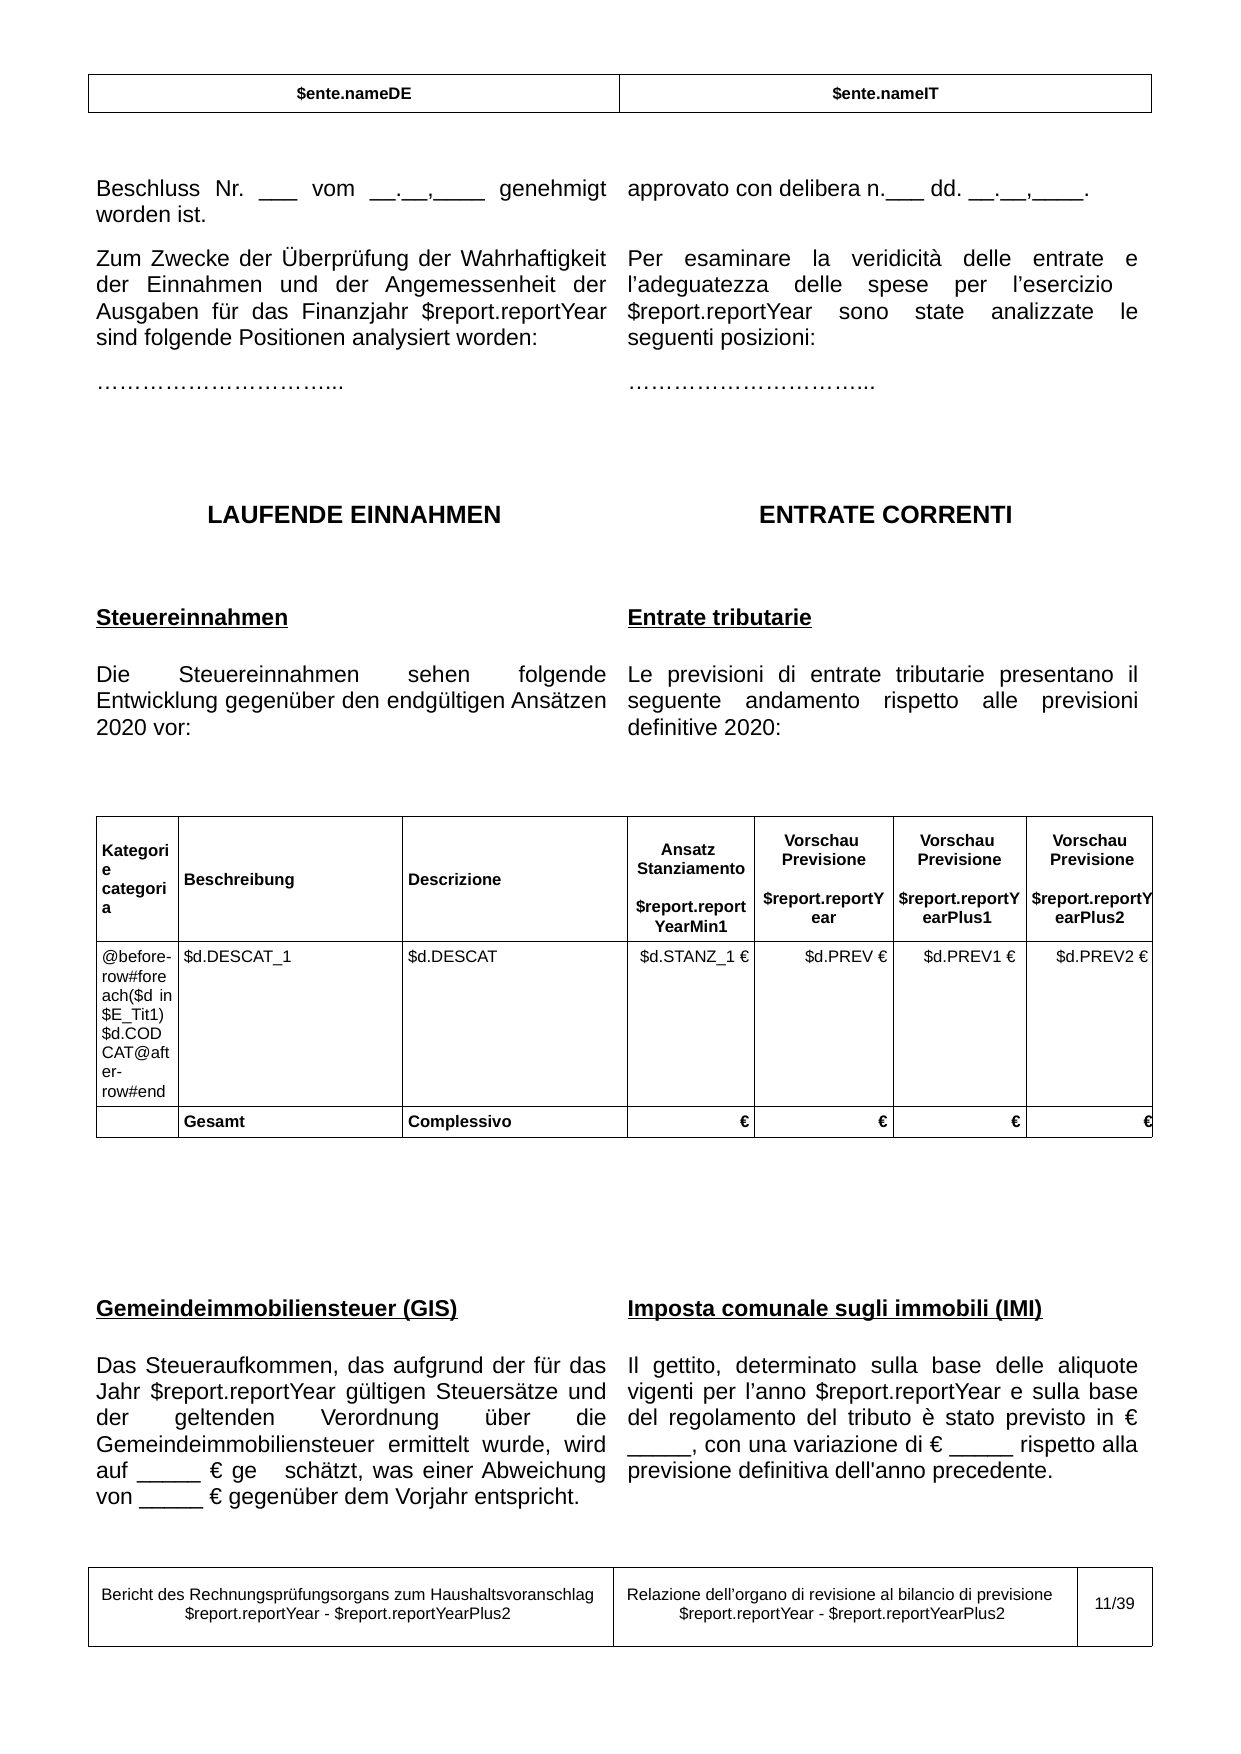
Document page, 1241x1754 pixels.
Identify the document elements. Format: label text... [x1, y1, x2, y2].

table_cell € [755, 1107, 893, 1137]
table_cell $d.PREV1 € [894, 942, 1026, 1106]
table_cell LAUFENDE EINNAHMEN [89, 483, 620, 567]
table_cell …………………………... [89, 350, 620, 394]
table_cell Entrate tributarie [620, 567, 1152, 643]
table_cell Le previsioni di entrate tributarie presentano il seguente andamento rispetto alle previsioni definitive 2020: [620, 643, 1152, 740]
table_cell Il gettito, determinato sulla base delle aliquote vigenti per l’anno $report.reportYear e sulla base del regolamento del tributo è stato previsto in € _____, con una variazione di € _____ rispetto alla previsione definitiva dell'anno precedente. [620, 1334, 1152, 1554]
table_cell € [894, 1107, 1026, 1137]
table_cell Die Steuereinnahmen sehen folgende Entwicklung gegenüber den endgültigen Ansätzen 2020 vor: [89, 643, 620, 740]
table_cell [89, 439, 620, 482]
table_cell [620, 439, 1152, 482]
table_cell Gemeindeimmobiliensteuer (GIS) [89, 1258, 620, 1334]
table_cell Zum Zwecke der Überprüfung der Wahrhaftigkeit der Einnahmen und der Angemessenheit der Ausgaben für das Finanzjahr $report.reportYear sind folgende Positionen analysiert worden: [89, 227, 620, 350]
table_header Kategorie categoria [97, 817, 178, 941]
table_cell @before-row#foreach($d in $E_Tit1)$d.CODCAT@after-row#end [97, 942, 178, 1106]
table_cell [620, 394, 1152, 438]
table_cell [89, 740, 1152, 1257]
table_cell $d.DESCAT [403, 942, 627, 1106]
table_header Descrizione [403, 817, 627, 941]
table_cell Gesamt [179, 1107, 402, 1137]
table_cell Das Steueraufkommen, das aufgrund der für das Jahr $report.reportYear gültigen Steuersätze und der geltenden Verordnung über die Gemeindeimmobiliensteuer ermittelt wurde, wird auf _____ € ge schätzt, was einer Abweichung von _____ € gegenüber dem Vorjahr entspricht. [89, 1334, 620, 1554]
table_cell …………………………... [620, 350, 1152, 394]
table_cell Steuereinnahmen [89, 567, 620, 643]
table_header Vorschau Previsione $report.reportYear [755, 817, 893, 941]
table_cell [89, 394, 620, 438]
table_header Beschreibung [179, 817, 402, 941]
table_cell Per esaminare la veridicità delle entrate e l’adeguatezza delle spese per l’esercizio $report.reportYear sono state analizzate le seguenti posizioni: [620, 227, 1152, 350]
table_cell [97, 1107, 178, 1137]
table_header Vorschau Previsione $report.reportYearPlus2 [1027, 817, 1152, 941]
table_cell ENTRATE CORRENTI [620, 483, 1152, 567]
table_cell $d.STANZ_1 € [628, 942, 754, 1106]
table_header Vorschau Previsione $report.reportYearPlus1 [894, 817, 1026, 941]
table_cell $d.PREV2 € [1027, 942, 1152, 1106]
table_cell Beschluss Nr. ___ vom __.__,____ genehmigt worden ist. [89, 157, 620, 227]
table_cell $d.DESCAT_1 [179, 942, 402, 1106]
table_cell Complessivo [403, 1107, 627, 1137]
table_cell approvato con delibera n.___ dd. __.__,____. [620, 157, 1152, 227]
table_cell $d.PREV € [755, 942, 893, 1106]
table_cell € [1027, 1107, 1152, 1137]
table_cell € [628, 1107, 754, 1137]
table_cell Imposta comunale sugli immobili (IMI) [620, 1258, 1152, 1334]
table_header Ansatz Stanziamento $report.reportYearMin1 [628, 817, 754, 941]
